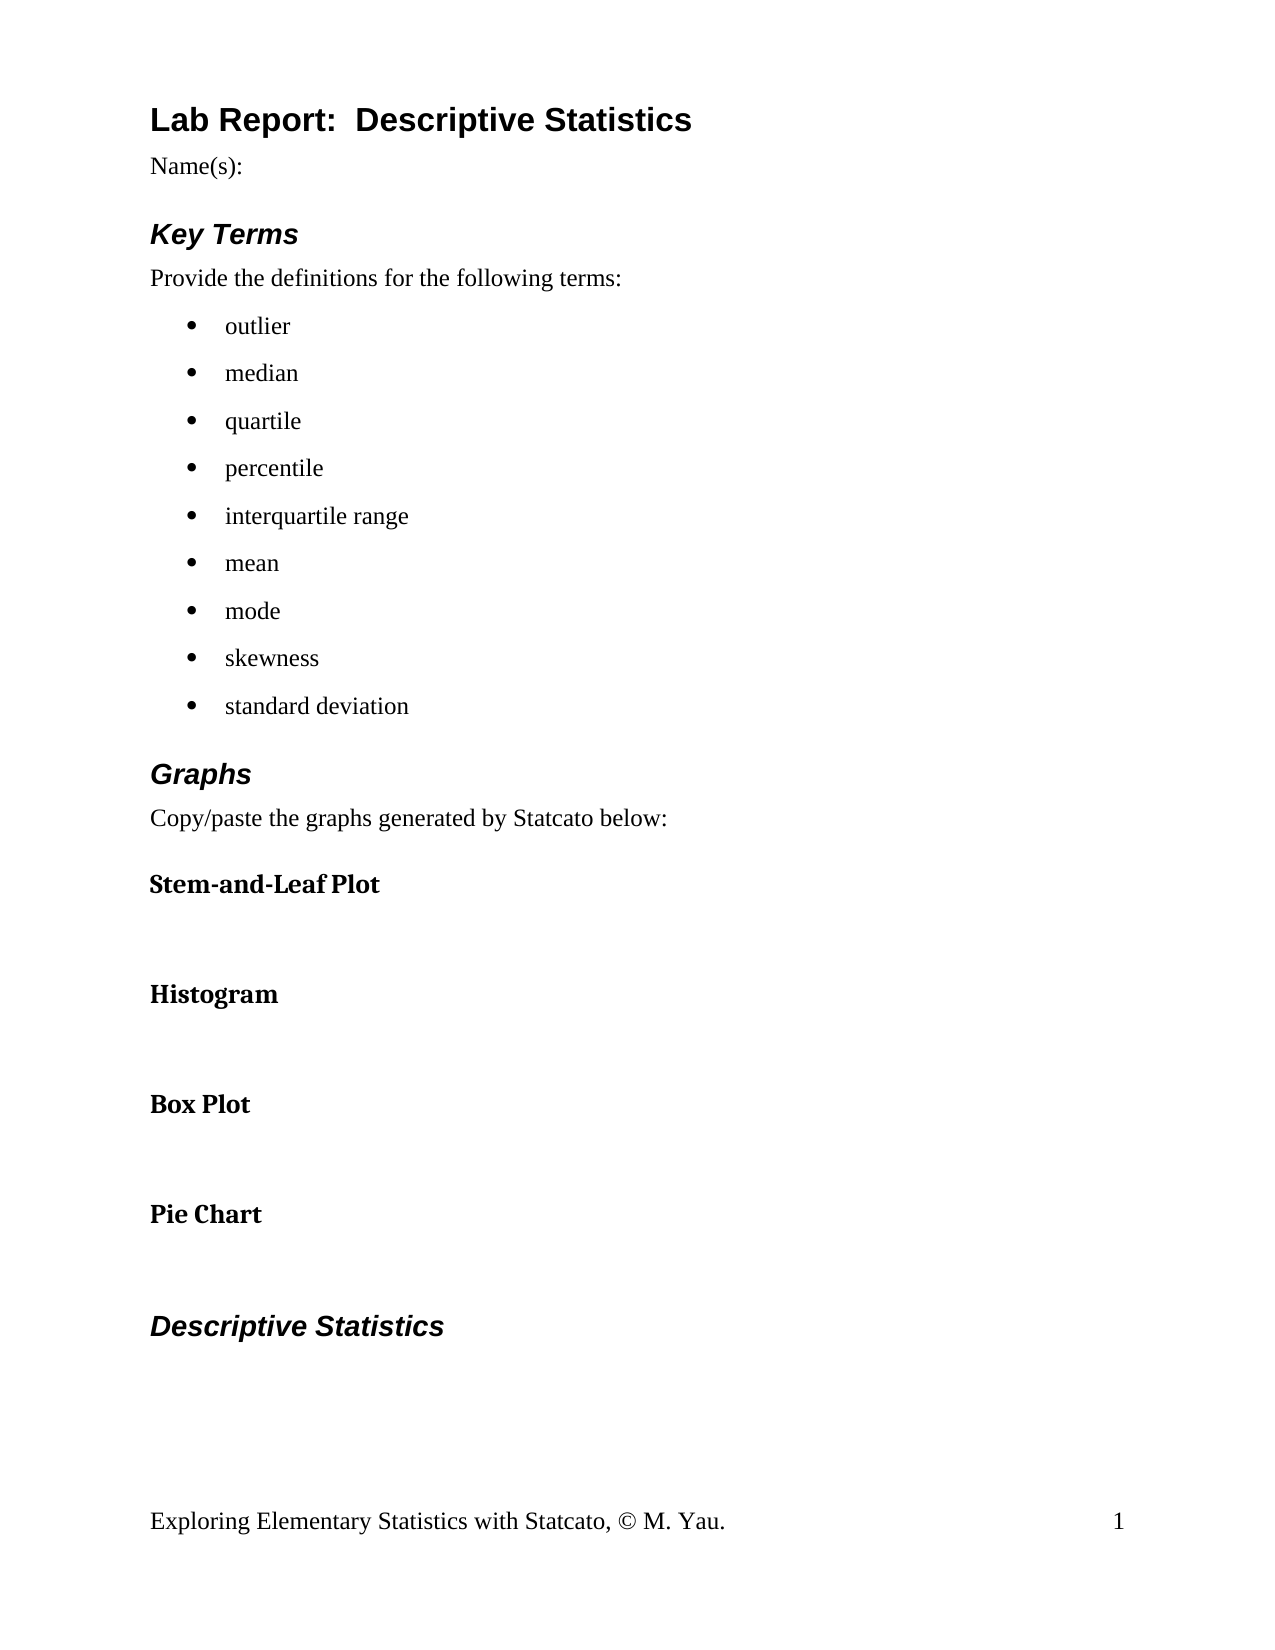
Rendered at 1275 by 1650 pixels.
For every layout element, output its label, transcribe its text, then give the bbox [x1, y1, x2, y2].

list interquartile range [187, 501, 1125, 529]
text Name(s): [150, 151, 1125, 180]
list outlier [187, 311, 1125, 339]
text Copy/paste the graphs generated by Statcato below: [150, 803, 1125, 832]
list standard deviation [187, 691, 1125, 719]
subtitle Box Plot [150, 1089, 1125, 1120]
subtitle Histogram [150, 979, 1125, 1010]
list median [187, 358, 1125, 387]
subtitle Graphs [150, 757, 1125, 791]
list mode [187, 596, 1125, 624]
list percentile [187, 453, 1125, 482]
subtitle Pie Chart [150, 1199, 1125, 1230]
list quartile [187, 406, 1125, 434]
subtitle Descriptive Statistics [150, 1309, 1125, 1342]
subtitle Key Terms [150, 217, 1125, 251]
list mean [187, 548, 1125, 577]
subtitle Stem-and-Leaf Plot [150, 869, 1125, 900]
subtitle Lab Report: Descriptive Statistics [150, 100, 1125, 138]
text Provide the definitions for the following terms: [150, 263, 1125, 292]
list skewness [187, 643, 1125, 672]
